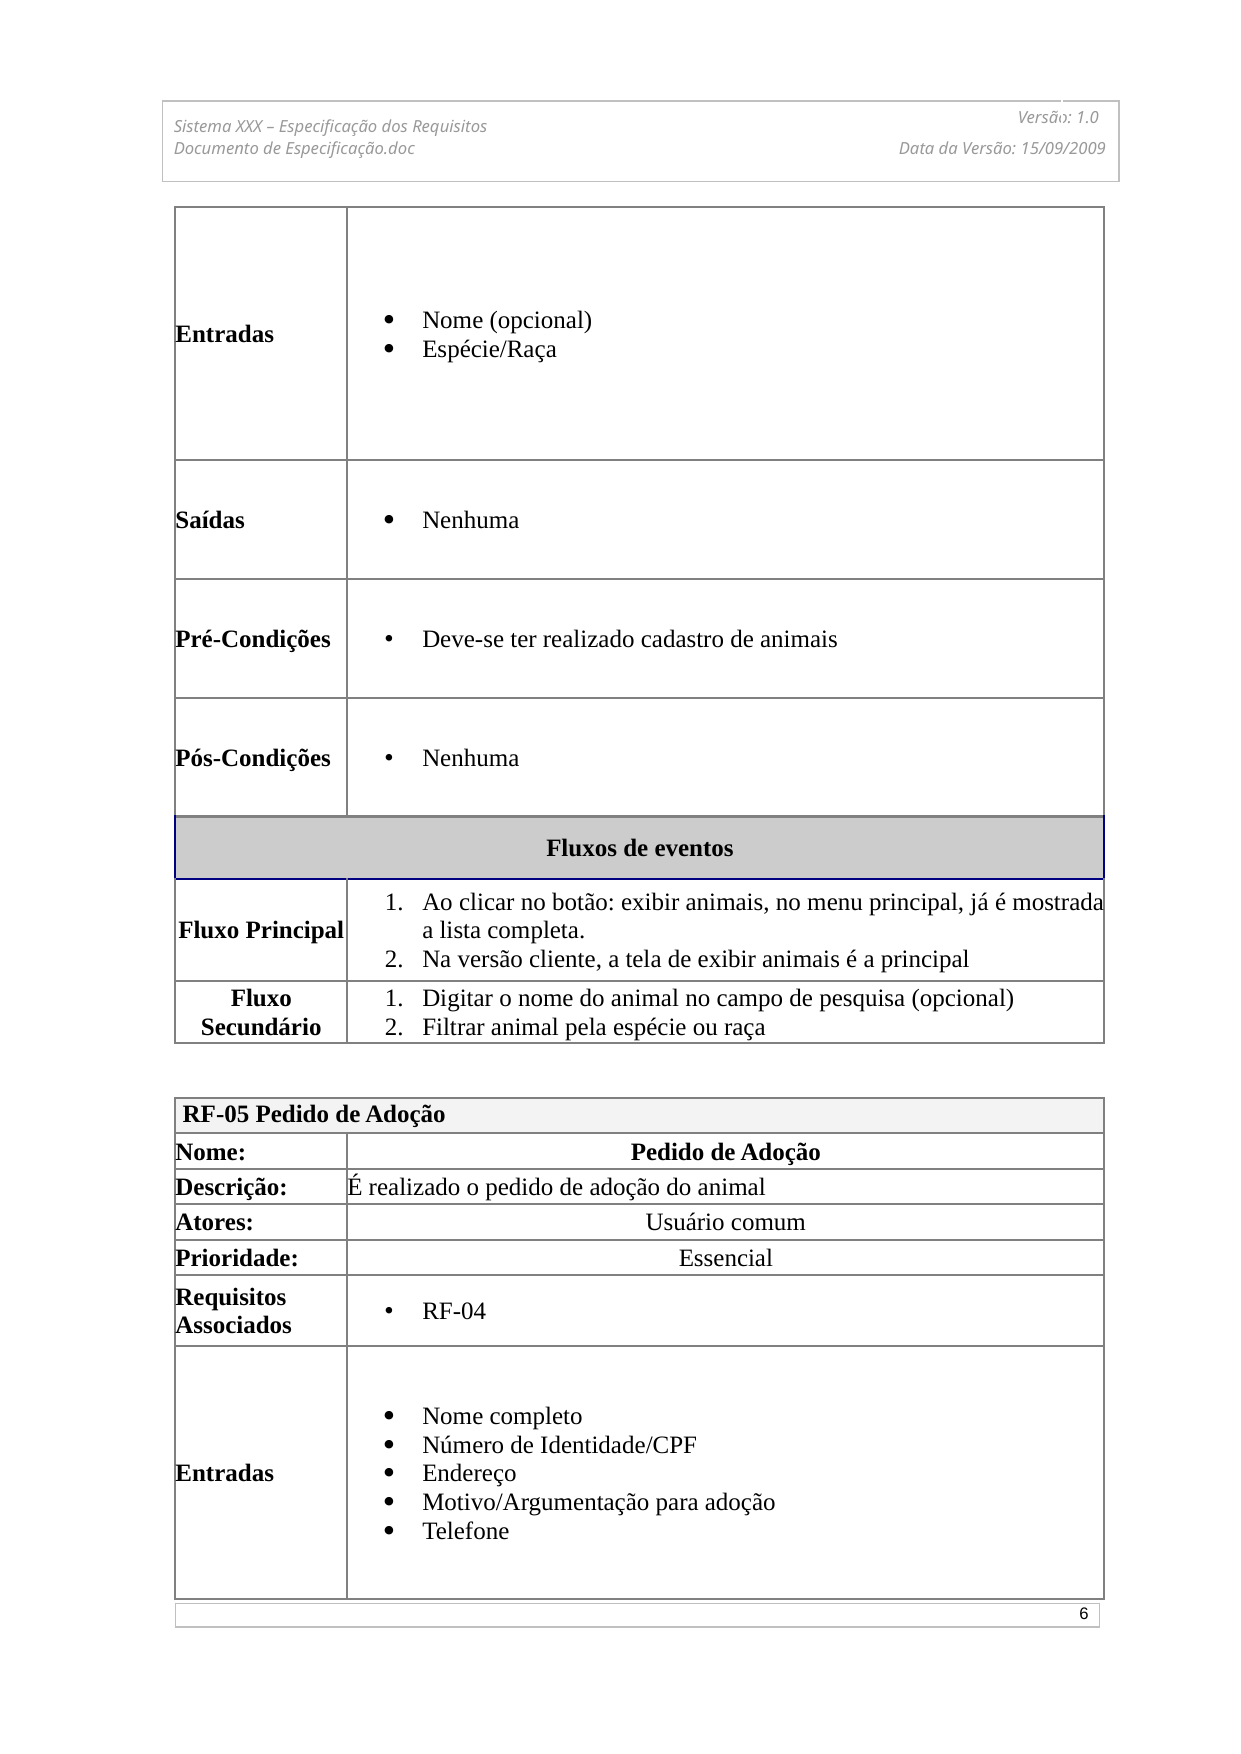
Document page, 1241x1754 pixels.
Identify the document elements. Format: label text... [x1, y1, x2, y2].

table_cell Fluxo Principal [176, 880, 346, 979]
table_cell Descrição: [176, 1170, 346, 1203]
table_cell Nome: [176, 1134, 346, 1168]
table_cell Pedido de Adoção [348, 1134, 1103, 1168]
table_cell Nome completo Número de Identidade/CPF Endereço Motivo/Argumentação para adoção Telefone [348, 1347, 1103, 1598]
table_cell Fluxos de eventos [176, 862, 1103, 878]
table_cell Prioridade: [176, 1241, 346, 1274]
table_cell Nome (opcional) Espécie/Raça [348, 208, 1103, 459]
table_cell Entradas [176, 208, 346, 459]
table_cell Fluxos de eventos [176, 818, 1103, 833]
table_cell Essencial [348, 1241, 1103, 1274]
table_cell Nenhuma [348, 699, 1103, 815]
table_cell Requisitos Associados [176, 1276, 346, 1345]
table_cell Pós-Condições [176, 699, 346, 815]
table_cell Usuário comum [348, 1205, 1103, 1238]
table_cell Saídas [176, 461, 346, 578]
table_cell Entradas [176, 1347, 346, 1598]
table_cell Deve-se ter realizado cadastro de animais [348, 580, 1103, 697]
table_header RF-05 Pedido de Adoção [176, 1099, 1103, 1132]
table_cell Atores: [176, 1205, 346, 1238]
table_cell RF-04 [348, 1276, 1103, 1345]
table_cell Pré-Condições [176, 580, 346, 697]
table_cell Fluxo Secundário [176, 982, 346, 1042]
table_cell Ao clicar no botão: exibir animais, no menu principal, já é mostrada a lista completa. Na versão cliente, a tela de exibir animais é a principal [348, 880, 1103, 979]
table_cell Nenhuma [348, 461, 1103, 578]
table_cell É realizado o pedido de adoção do animal [348, 1170, 1103, 1203]
table_cell Digitar o nome do animal no campo de pesquisa (opcional) Filtrar animal pela espécie ou raça [348, 982, 1103, 1042]
